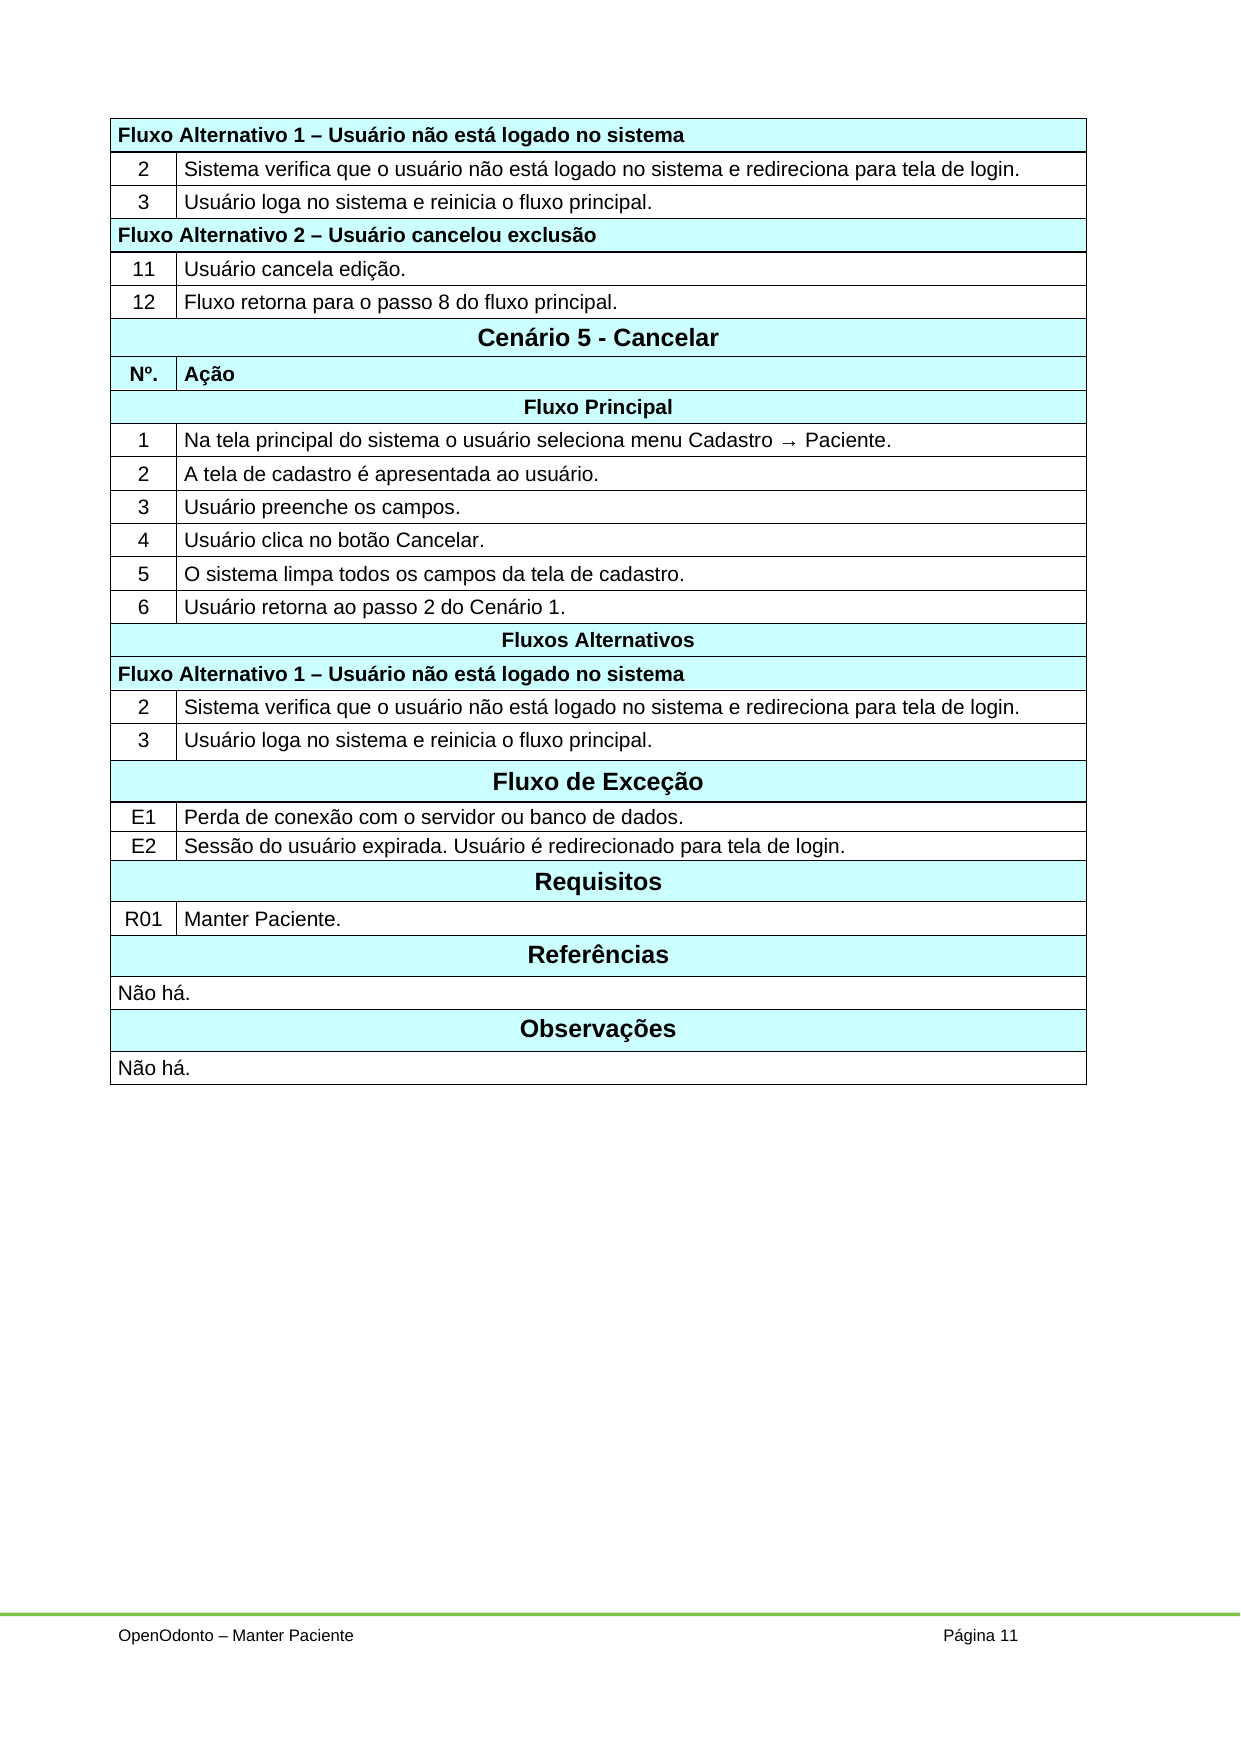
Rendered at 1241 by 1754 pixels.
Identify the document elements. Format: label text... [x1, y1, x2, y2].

table_cell Fluxo Principal [111, 391, 1086, 423]
table_cell Nº. [111, 357, 176, 389]
table_cell R01 [111, 902, 176, 934]
table_cell Fluxo Alternativo 1 – Usuário não está logado no sistema [111, 657, 1086, 689]
table_cell 3 [111, 724, 176, 760]
table_cell Fluxo de Exceção [111, 761, 1086, 801]
table_cell 2 [111, 691, 176, 723]
table_cell 1 [111, 424, 176, 456]
table_cell Usuário cancela edição. [177, 253, 1086, 285]
table_cell Sistema verifica que o usuário não está logado no sistema e redireciona para tela de login. [177, 691, 1086, 723]
table_cell Usuário preenche os campos. [177, 491, 1086, 523]
table_cell Fluxo Alternativo 2 – Usuário cancelou exclusão [111, 219, 1086, 251]
table_cell 4 [111, 524, 176, 556]
table_cell Usuário clica no botão Cancelar. [177, 524, 1086, 556]
table_cell 2 [111, 153, 176, 185]
table_cell 12 [111, 286, 176, 318]
table_cell A tela de cadastro é apresentada ao usuário. [177, 457, 1086, 489]
table_cell 3 [111, 491, 176, 523]
table_cell 11 [111, 253, 176, 285]
table_cell Sistema verifica que o usuário não está logado no sistema e redireciona para tela de login. [177, 153, 1086, 185]
table_cell Ação [177, 357, 1086, 389]
table_cell O sistema limpa todos os campos da tela de cadastro. [177, 557, 1086, 589]
table_cell Sessão do usuário expirada. Usuário é redirecionado para tela de login. [177, 832, 1086, 860]
table_cell Não há. [111, 1052, 1086, 1084]
table_cell Fluxo retorna para o passo 8 do fluxo principal. [177, 286, 1086, 318]
table_cell Usuário retorna ao passo 2 do Cenário 1. [177, 591, 1086, 623]
table_cell E2 [111, 832, 176, 860]
table_cell 5 [111, 557, 176, 589]
table_cell Não há. [111, 977, 1086, 1009]
table_cell Fluxo Alternativo 1 – Usuário não está logado no sistema [111, 119, 1086, 151]
table_cell E1 [111, 803, 176, 831]
table_cell Requisitos [111, 861, 1086, 901]
table_cell 3 [111, 186, 176, 218]
table_cell Referências [111, 936, 1086, 976]
table_cell Usuário loga no sistema e reinicia o fluxo principal. [177, 186, 1086, 218]
table_cell Manter Paciente. [177, 902, 1086, 934]
table_cell Fluxos Alternativos [111, 624, 1086, 656]
table_cell Cenário 5 - Cancelar [111, 319, 1086, 356]
table_cell Perda de conexão com o servidor ou banco de dados. [177, 803, 1086, 831]
table_cell 2 [111, 457, 176, 489]
table_cell 6 [111, 591, 176, 623]
table_cell Na tela principal do sistema o usuário seleciona menu Cadastro → Paciente. [177, 424, 1086, 456]
table_cell Observações [111, 1010, 1086, 1051]
table_cell Usuário loga no sistema e reinicia o fluxo principal. [177, 724, 1086, 760]
